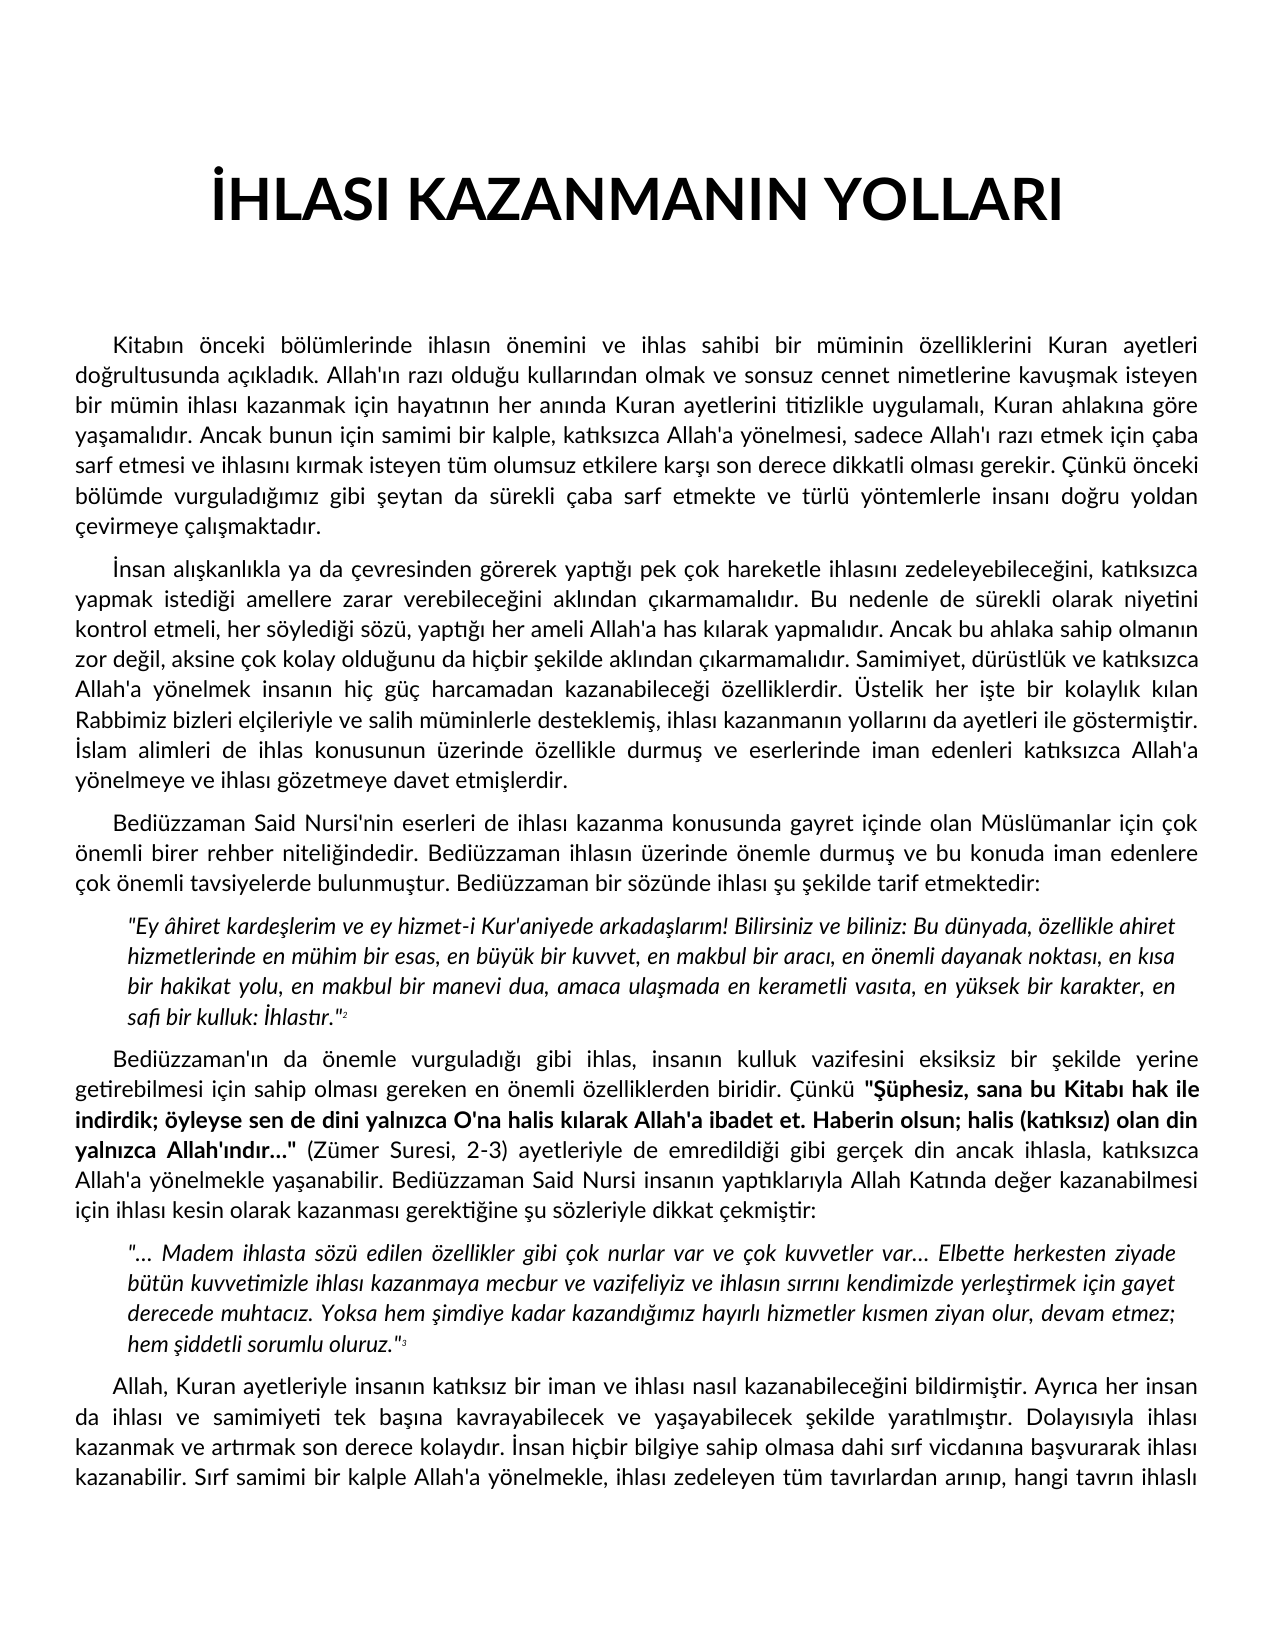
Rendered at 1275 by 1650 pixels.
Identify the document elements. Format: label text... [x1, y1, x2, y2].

text Bediüzzaman Said Nursi'nin eserleri de ihlası kazanma konusunda gayret içinde olan Müslümanlar için çok önemli birer rehber niteliğindedir. Bediüzzaman ihlasın üzerinde önemle durmuş ve bu konuda iman edenlere çok önemli tavsiyelerde bulunmuştur. Bediüzzaman bir sözünde ihlası şu şekilde tarif etmektedir: [75, 808, 1200, 896]
text Allah, Kuran ayetleriyle insanın katıksız bir iman ve ihlası nasıl kazanabileceğini bildirmiştir. Ayrıca her insan da ihlası ve samimiyeti tek başına kavrayabilecek ve yaşayabilecek şekilde yaratılmıştır. Dolayısıyla ihlası kazanmak ve artırmak son derece kolaydır. İnsan hiçbir bilgiye sahip olmasa dahi sırf vicdanına başvurarak ihlası kazanabilir. Sırf samimi bir kalple Allah'a yönelmekle, ihlası zedeleyen tüm tavırlardan arınıp, hangi tavrın ihlaslı [75, 1372, 1200, 1490]
text Bediüzzaman'ın da önemle vurguladığı gibi ihlas, insanın kulluk vazifesini eksiksiz bir şekilde yerine getirebilmesi için sahip olması gereken en önemli özelliklerden biridir. Çünkü "Şüphesiz, sana bu Kitabı hak ile indirdik; öyleyse sen de dini yalnızca O'na halis kılarak Allah'a ibadet et. Haberin olsun; halis (katıksız) olan din yalnızca Allah'ındır…" (Zümer Suresi, 2-3) ayetleriyle de emredildiği gibi gerçek din ancak ihlasla, katıksızca Allah'a yönelmekle yaşanabilir. Bediüzzaman Said Nursi insanın yaptıklarıyla Allah Katında değer kazanabilmesi için ihlası kesin olarak kazanması gerektiğine şu sözleriyle dikkat çekmiştir: [75, 1045, 1200, 1223]
text İnsan alışkanlıkla ya da çevresinden görerek yaptığı pek çok hareketle ihlasını zedeleyebileceğini, katıksızca yapmak istediği amellere zarar verebileceğini aklından çıkarmamalıdır. Bu nedenle de sürekli olarak niyetini kontrol etmeli, her söylediği sözü, yaptığı her ameli Allah'a has kılarak yapmalıdır. Ancak bu ahlaka sahip olmanın zor değil, aksine çok kolay olduğunu da hiçbir şekilde aklından çıkarmamalıdır. Samimiyet, dürüstlük ve katıksızca Allah'a yönelmek insanın hiç güç harcamadan kazanabileceği özelliklerdir. Üstelik her işte bir kolaylık kılan Rabbimiz bizleri elçileriyle ve salih müminlerle desteklemiş, ihlası kazanmanın yollarını da ayetleri ile göstermiştir. İslam alimleri de ihlas konusunun üzerinde özellikle durmuş ve eserlerinde iman edenleri katıksızca Allah'a yönelmeye ve ihlası gözetmeye davet etmişlerdir. [75, 554, 1200, 793]
text "Ey âhiret kardeşlerim ve ey hizmet-i Kur'aniyede arkadaşlarım! Bilirsiniz ve biliniz: Bu dünyada, özellikle ahiret hizmetlerinde en mühim bir esas, en büyük bir kuvvet, en makbul bir aracı, en önemli dayanak noktası, en kısa bir hakikat yolu, en makbul bir manevi dua, amaca ulaşmada en kerametli vasıta, en yüksek bir karakter, en safi bir kulluk: İhlastır."2 [127, 912, 1177, 1030]
text "… Madem ihlasta sözü edilen özellikler gibi çok nurlar var ve çok kuvvetler var… Elbette herkesten ziyade bütün kuvvetimizle ihlası kazanmaya mecbur ve vazifeliyiz ve ihlasın sırrını kendimizde yerleştirmek için gayet derecede muhtacız. Yoksa hem şimdiye kadar kazandığımız hayırlı hizmetler kısmen ziyan olur, devam etmez; hem şiddetli sorumlu oluruz."3 [127, 1239, 1177, 1357]
subtitle İHLASI KAZANMANIN YOLLARI [75, 162, 1200, 232]
text Kitabın önceki bölümlerinde ihlasın önemini ve ihlas sahibi bir müminin özelliklerini Kuran ayetleri doğrultusunda açıkladık. Allah'ın razı olduğu kullarından olmak ve sonsuz cennet nimetlerine kavuşmak isteyen bir mümin ihlası kazanmak için hayatının her anında Kuran ayetlerini titizlikle uygulamalı, Kuran ahlakına göre yaşamalıdır. Ancak bunun için samimi bir kalple, katıksızca Allah'a yönelmesi, sadece Allah'ı razı etmek için çaba sarf etmesi ve ihlasını kırmak isteyen tüm olumsuz etkilere karşı son derece dikkatli olması gerekir. Çünkü önceki bölümde vurguladığımız gibi şeytan da sürekli çaba sarf etmekte ve türlü yöntemlerle insanı doğru yoldan çevirmeye çalışmaktadır. [75, 330, 1200, 539]
